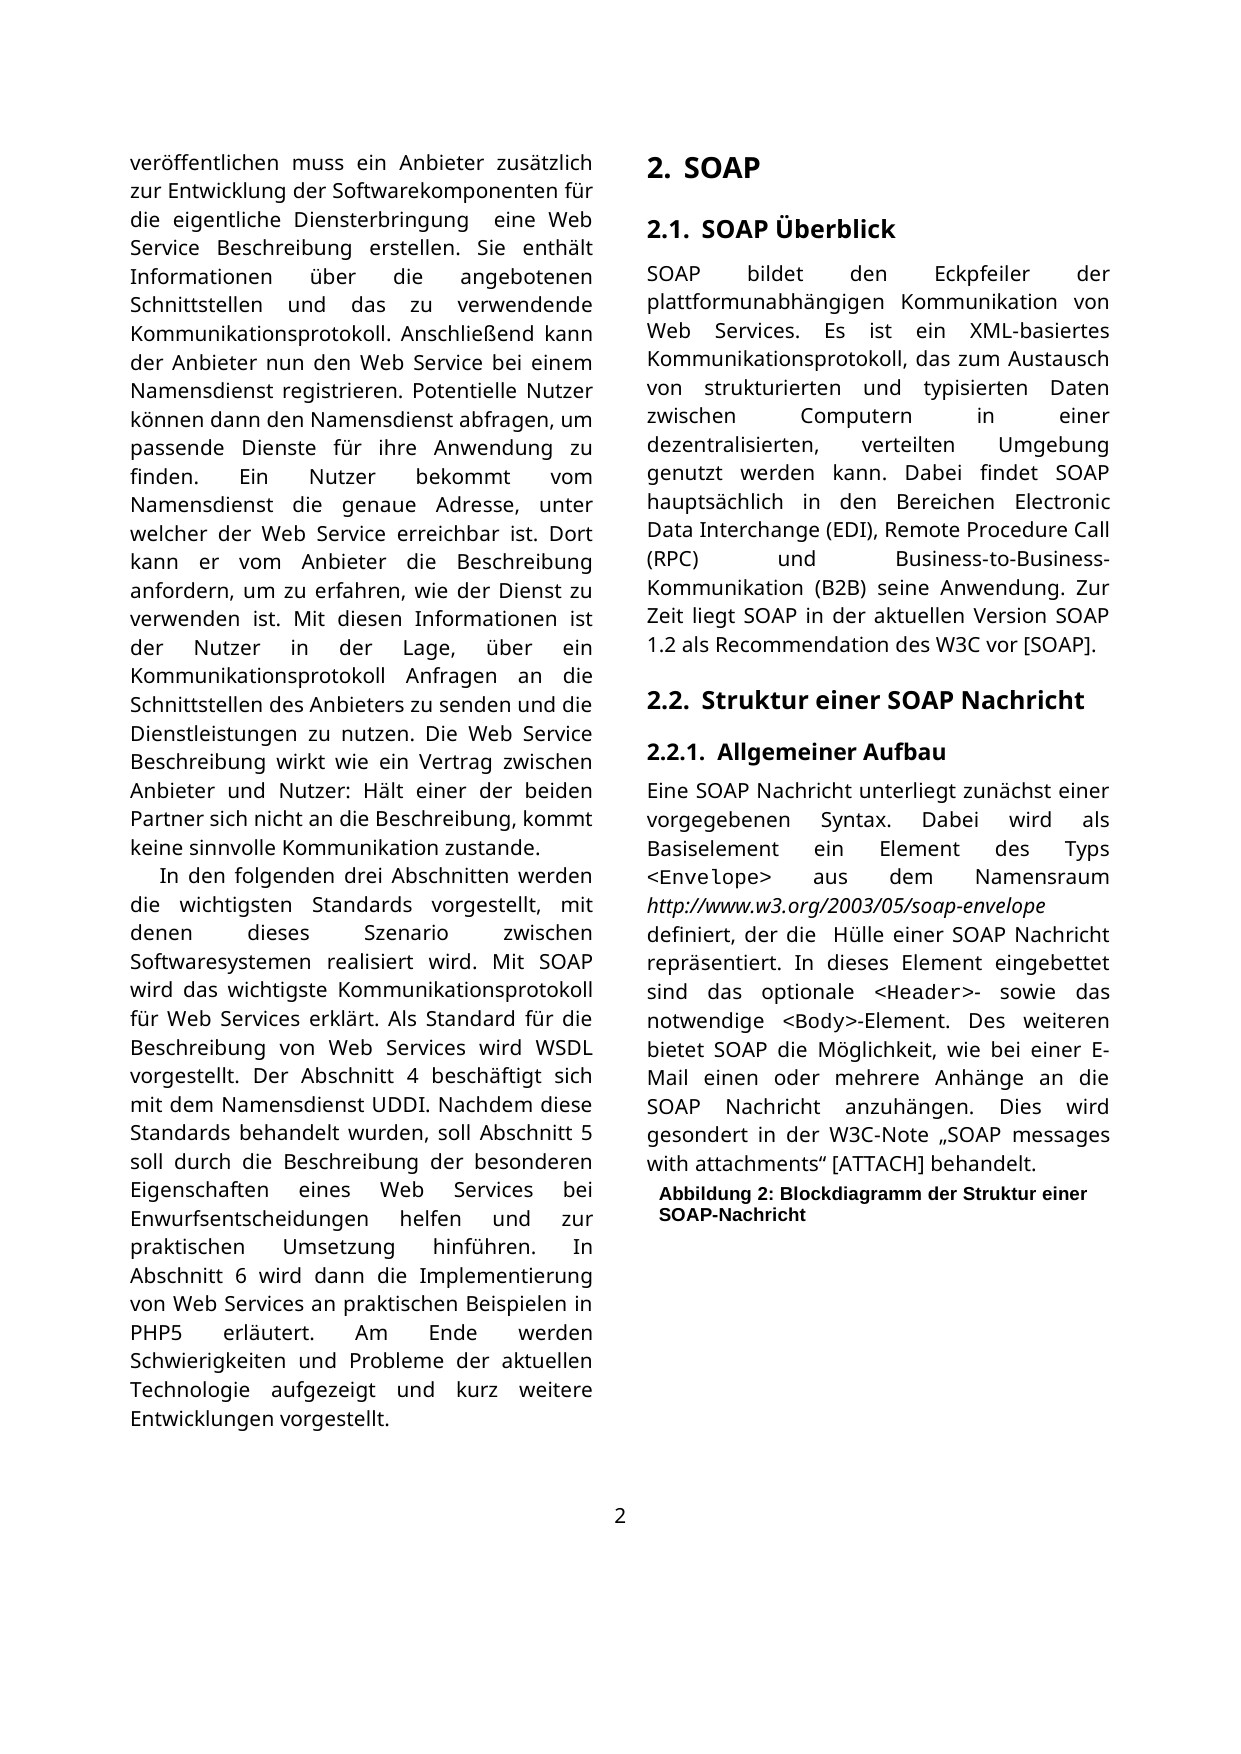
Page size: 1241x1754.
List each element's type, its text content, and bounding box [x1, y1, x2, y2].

text SOAP bildet den Eckpfeiler der plattformunabhängigen Kommunikation von Web Services. Es ist ein XML-basiertes Kommunikationsprotokoll, das zum Austausch von strukturierten und typisierten Daten zwischen Computern in einer dezentralisierten, verteilten Umgebung genutzt werden kann. Dabei findet SOAP hauptsächlich in den Bereichen Electronic Data Interchange (EDI), Remote Procedure Call (RPC) und Business-to-Business-Kommunikation (B2B) seine Anwendung. Zur Zeit liegt SOAP in der aktuellen Version SOAP 1.2 als Recommendation des W3C vor [SOAP]. [647, 258, 1110, 658]
text Abbildung 2: Blockdiagramm der Struktur einer SOAP-Nachricht [658, 1184, 1098, 1226]
text Eine SOAP Nachricht unterliegt zunächst einer vorgegebenen Syntax. Dabei wird als Basiselement ein Element des Typs <Envelope> aus dem Namensraum http://www.w3.org/2003/05/soap-envelope definiert, der die Hülle einer SOAP Nachricht repräsentiert. In dieses Element eingebettet sind das optionale <Header>- sowie das notwendige <Body>-Element. Des weiteren bietet SOAP die Möglichkeit, wie bei einer E-Mail einen oder mehrere Anhänge an die SOAP Nachricht anzuhängen. Dies wird gesondert in der W3C-Note „SOAP messages with attachments“ [ATTACH] behandelt. [647, 776, 1110, 1177]
subtitle SOAP [647, 148, 1110, 187]
text In den folgenden drei Abschnitten werden die wichtigsten Standards vorgestellt, mit denen dieses Szenario zwischen Softwaresystemen realisiert wird. Mit SOAP wird das wichtigste Kommunikationsprotokoll für Web Services erklärt. Als Standard für die Beschreibung von Web Services wird WSDL vorgestellt. Der Abschnitt 4 beschäftigt sich mit dem Namensdienst UDDI. Nachdem diese Standards behandelt wurden, soll Abschnitt 5 soll durch die Beschreibung der besonderen Eigenschaften eines Web Services bei Enwurfsentscheidungen helfen und zur praktischen Umsetzung hinführen. In Abschnitt 6 wird dann die Implementierung von Web Services an praktischen Beispielen in PHP5 erläutert. Am Ende werden Schwierigkeiten und Probleme der aktuellen Technologie aufgezeigt und kurz weitere Entwicklungen vorgestellt. [130, 861, 593, 1432]
text veröffentlichen muss ein Anbieter zusätzlich zur Entwicklung der Softwarekomponenten für die eigentliche Diensterbringung eine Web Service Beschreibung erstellen. Sie enthält Informationen über die angebotenen Schnittstellen und das zu verwendende Kommunikationsprotokoll. Anschließend kann der Anbieter nun den Web Service bei einem Namensdienst registrieren. Potentielle Nutzer können dann den Namensdienst abfragen, um passende Dienste für ihre Anwendung zu finden. Ein Nutzer bekommt vom Namensdienst die genaue Adresse, unter welcher der Web Service erreichbar ist. Dort kann er vom Anbieter die Beschreibung anfordern, um zu erfahren, wie der Dienst zu verwenden ist. Mit diesen Informationen ist der Nutzer in der Lage, über ein Kommunikationsprotokoll Anfragen an die Schnittstellen des Anbieters zu senden und die Dienstleistungen zu nutzen. Die Web Service Beschreibung wirkt wie ein Vertrag zwischen Anbieter und Nutzer: Hält einer der beiden Partner sich nicht an die Beschreibung, kommt keine sinnvolle Kommunikation zustande. [130, 148, 593, 861]
subtitle Allgemeiner Aufbau [647, 736, 1110, 767]
subtitle Struktur einer SOAP Nachricht [647, 683, 1110, 717]
subtitle SOAP Überblick [647, 212, 1110, 246]
